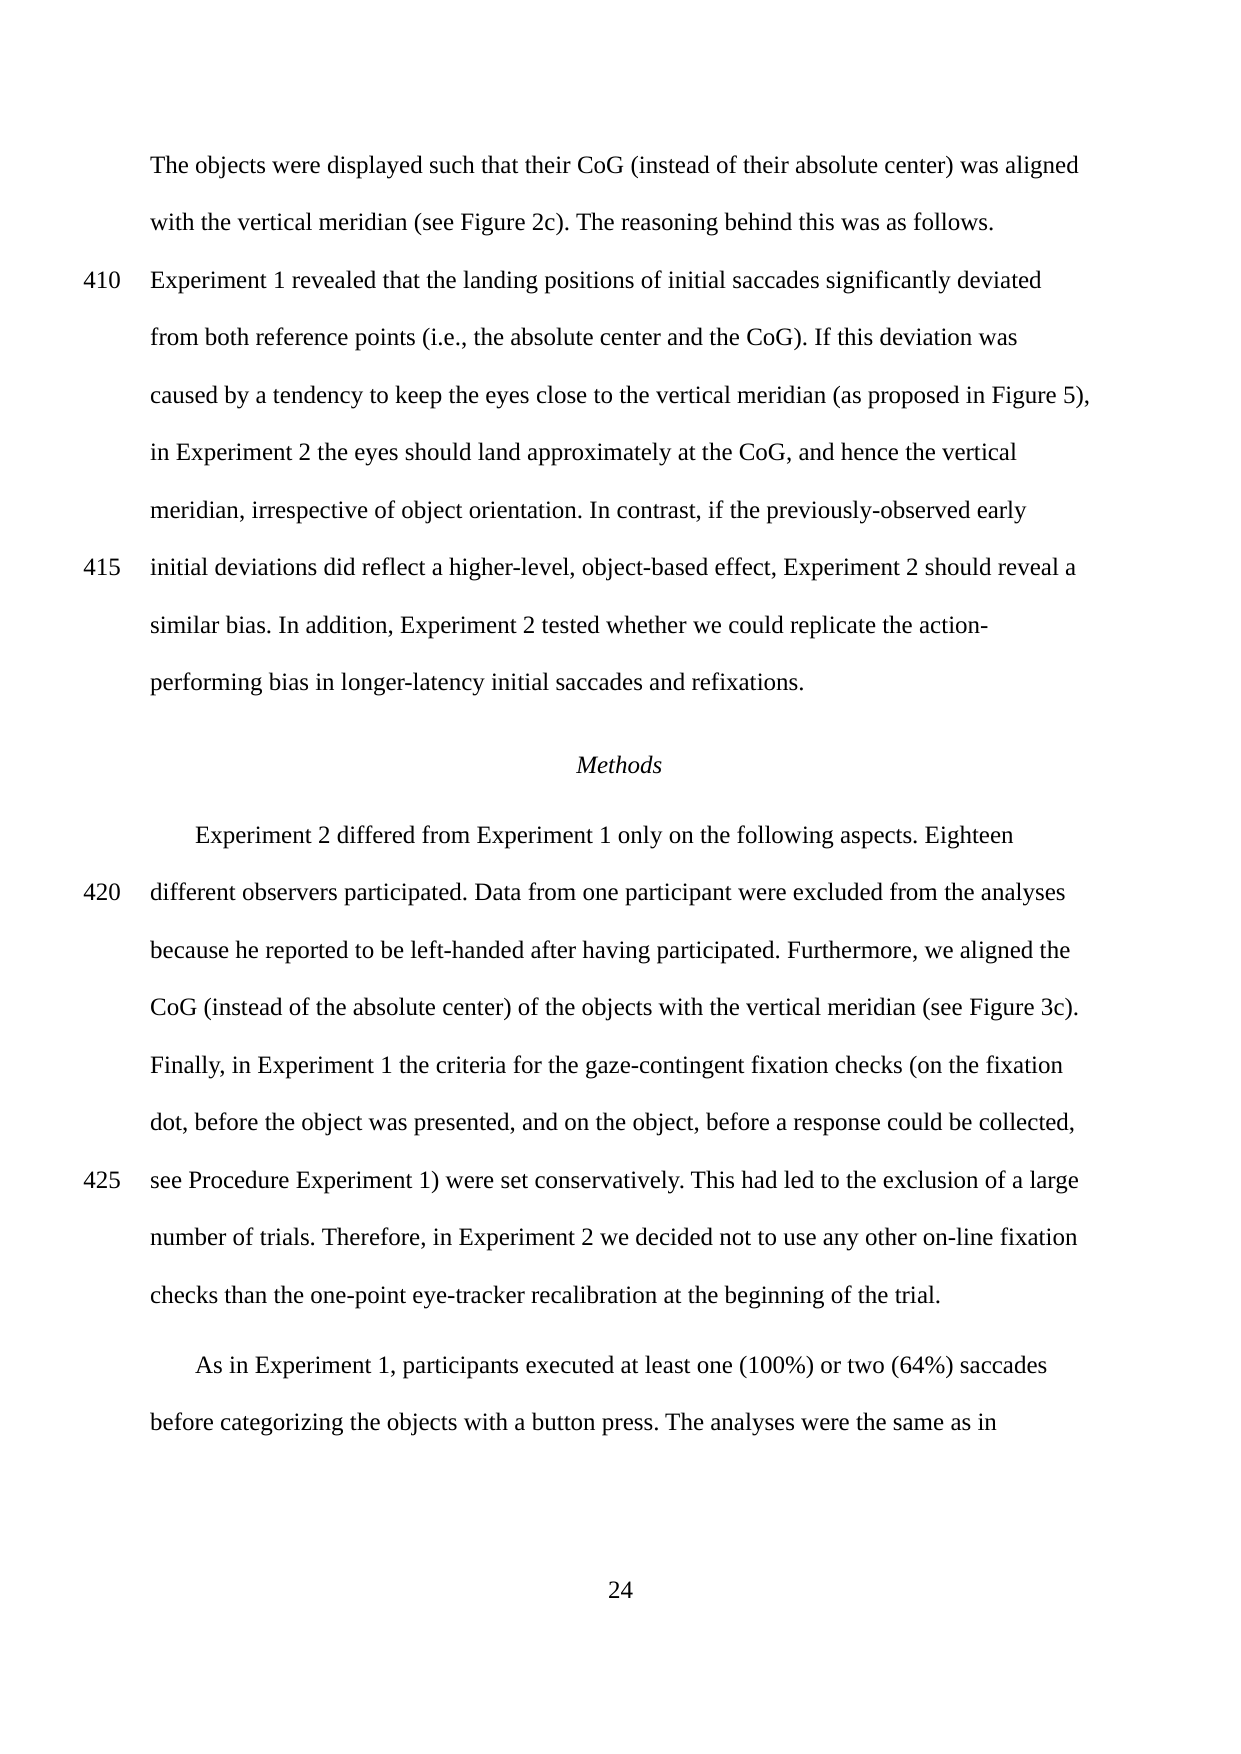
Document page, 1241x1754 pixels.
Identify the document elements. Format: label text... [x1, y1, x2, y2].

subtitle Methods [150, 750, 1091, 779]
text The objects were displayed such that their CoG (instead of their absolute center) was aligned with the vertical meridian (see Figure 2c). The reasoning behind this was as follows. Experiment 1 revealed that the landing positions of initial saccades significantly deviated from both reference points (i.e., the absolute center and the CoG). If this deviation was caused by a tendency to keep the eyes close to the vertical meridian (as proposed in Figure 5), in Experiment 2 the eyes should land approximately at the CoG, and hence the vertical meridian, irrespective of object orientation. In contrast, if the previously-observed early initial deviations did reflect a higher-level, object-based effect, Experiment 2 should reveal a similar bias. In addition, Experiment 2 tested whether we could replicate the action-performing bias in longer-latency initial saccades and refixations. [150, 150, 1091, 696]
text As in Experiment 1, participants executed at least one (100%) or two (64%) saccades before categorizing the objects with a button press. The analyses were the same as in [150, 1350, 1091, 1436]
text Experiment 2 differed from Experiment 1 only on the following aspects. Eighteen different observers participated. Data from one participant were excluded from the analyses because he reported to be left-handed after having participated. Furthermore, we aligned the CoG (instead of the absolute center) of the objects with the vertical meridian (see Figure 3c). Finally, in Experiment 1 the criteria for the gaze-contingent fixation checks (on the fixation dot, before the object was presented, and on the object, before a response could be collected, see Procedure Experiment 1) were set conservatively. This had led to the exclusion of a large number of trials. Therefore, in Experiment 2 we decided not to use any other on-line fixation checks than the one-point eye-tracker recalibration at the beginning of the trial. [150, 820, 1091, 1309]
